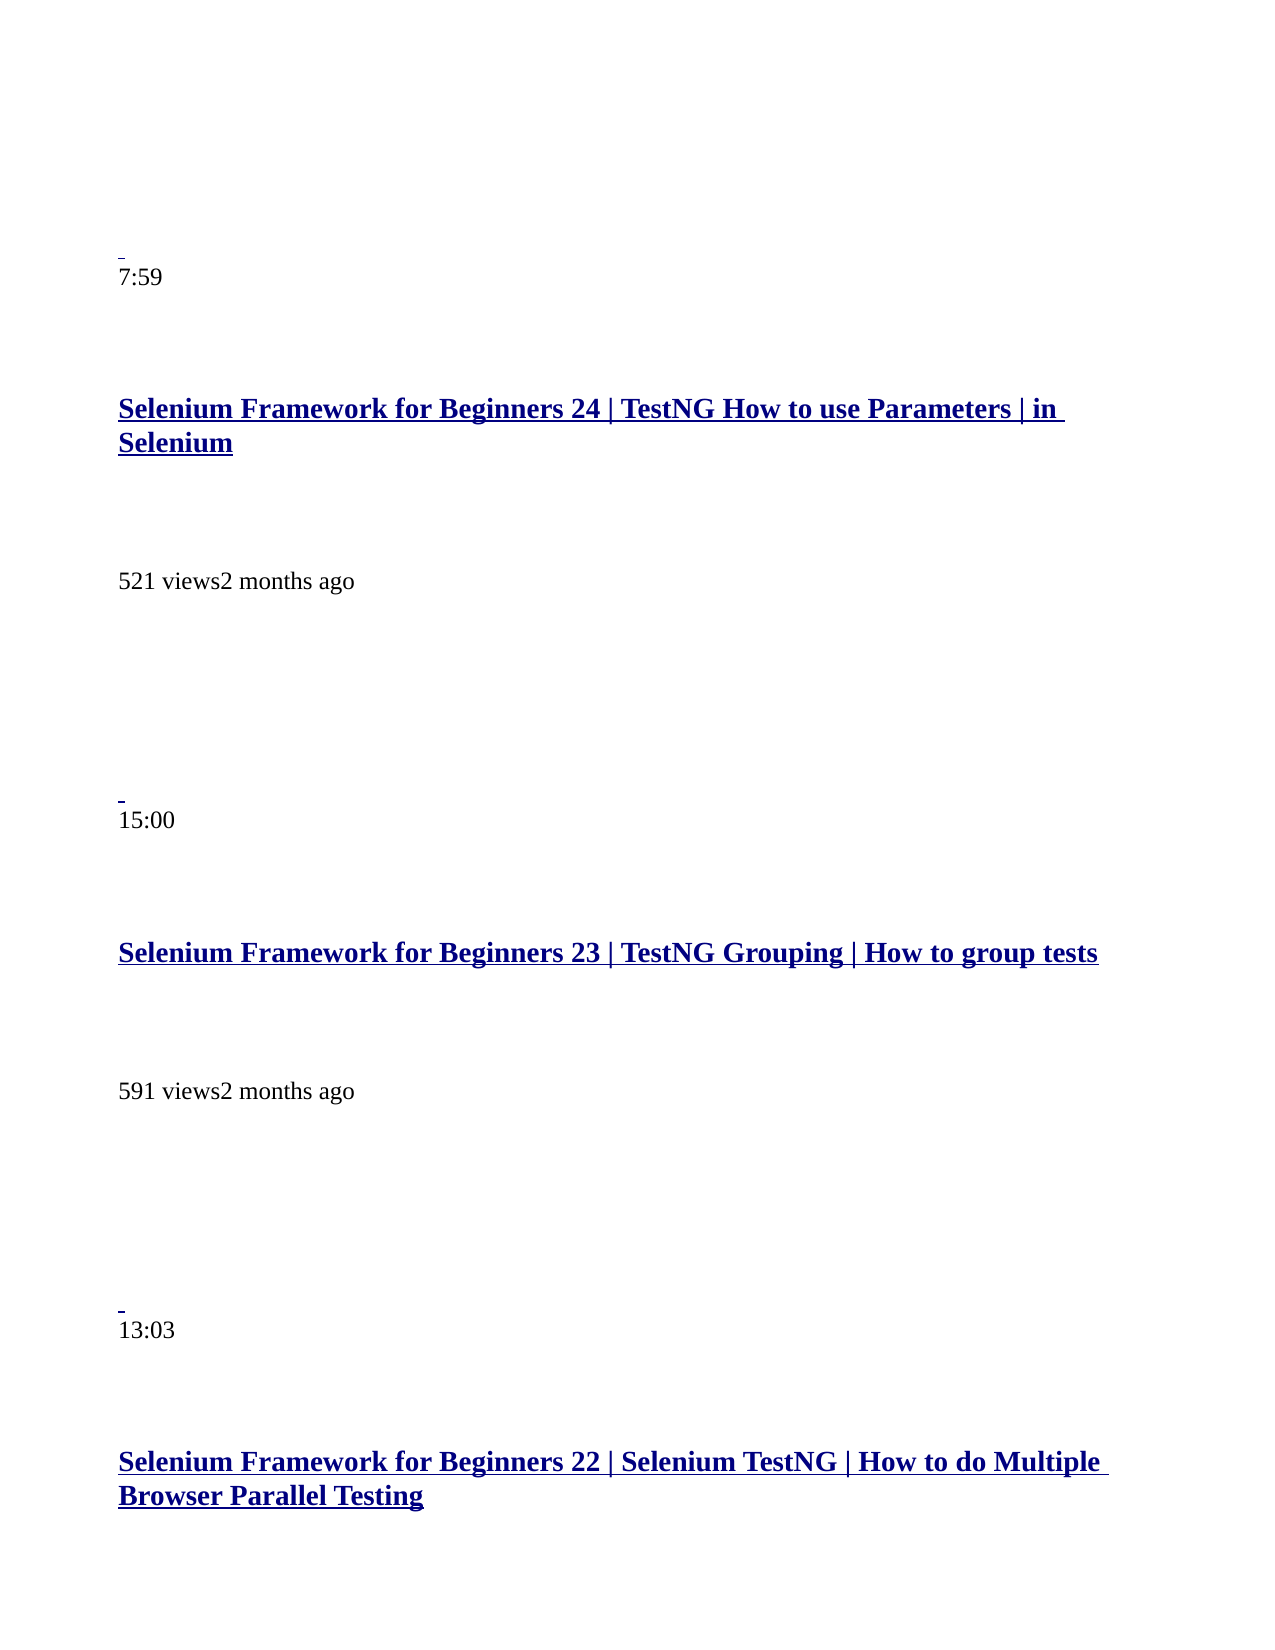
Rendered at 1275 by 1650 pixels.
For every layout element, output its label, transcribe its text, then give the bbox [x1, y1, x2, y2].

text 7:59 [118, 262, 1157, 291]
text 591 views2 months ago [118, 1076, 1157, 1105]
subtitle Selenium Framework for Beginners 23 | TestNG Grouping | How to group tests [118, 935, 1157, 968]
text 521 views2 months ago [118, 566, 1157, 595]
text 15:00 [118, 805, 1157, 834]
subtitle Selenium Framework for Beginners 24 | TestNG How to use Parameters | in Selenium [118, 391, 1157, 458]
text 13:03 [118, 1315, 1157, 1344]
subtitle Selenium Framework for Beginners 22 | Selenium TestNG | How to do Multiple Browser Parallel Testing [118, 1444, 1157, 1512]
